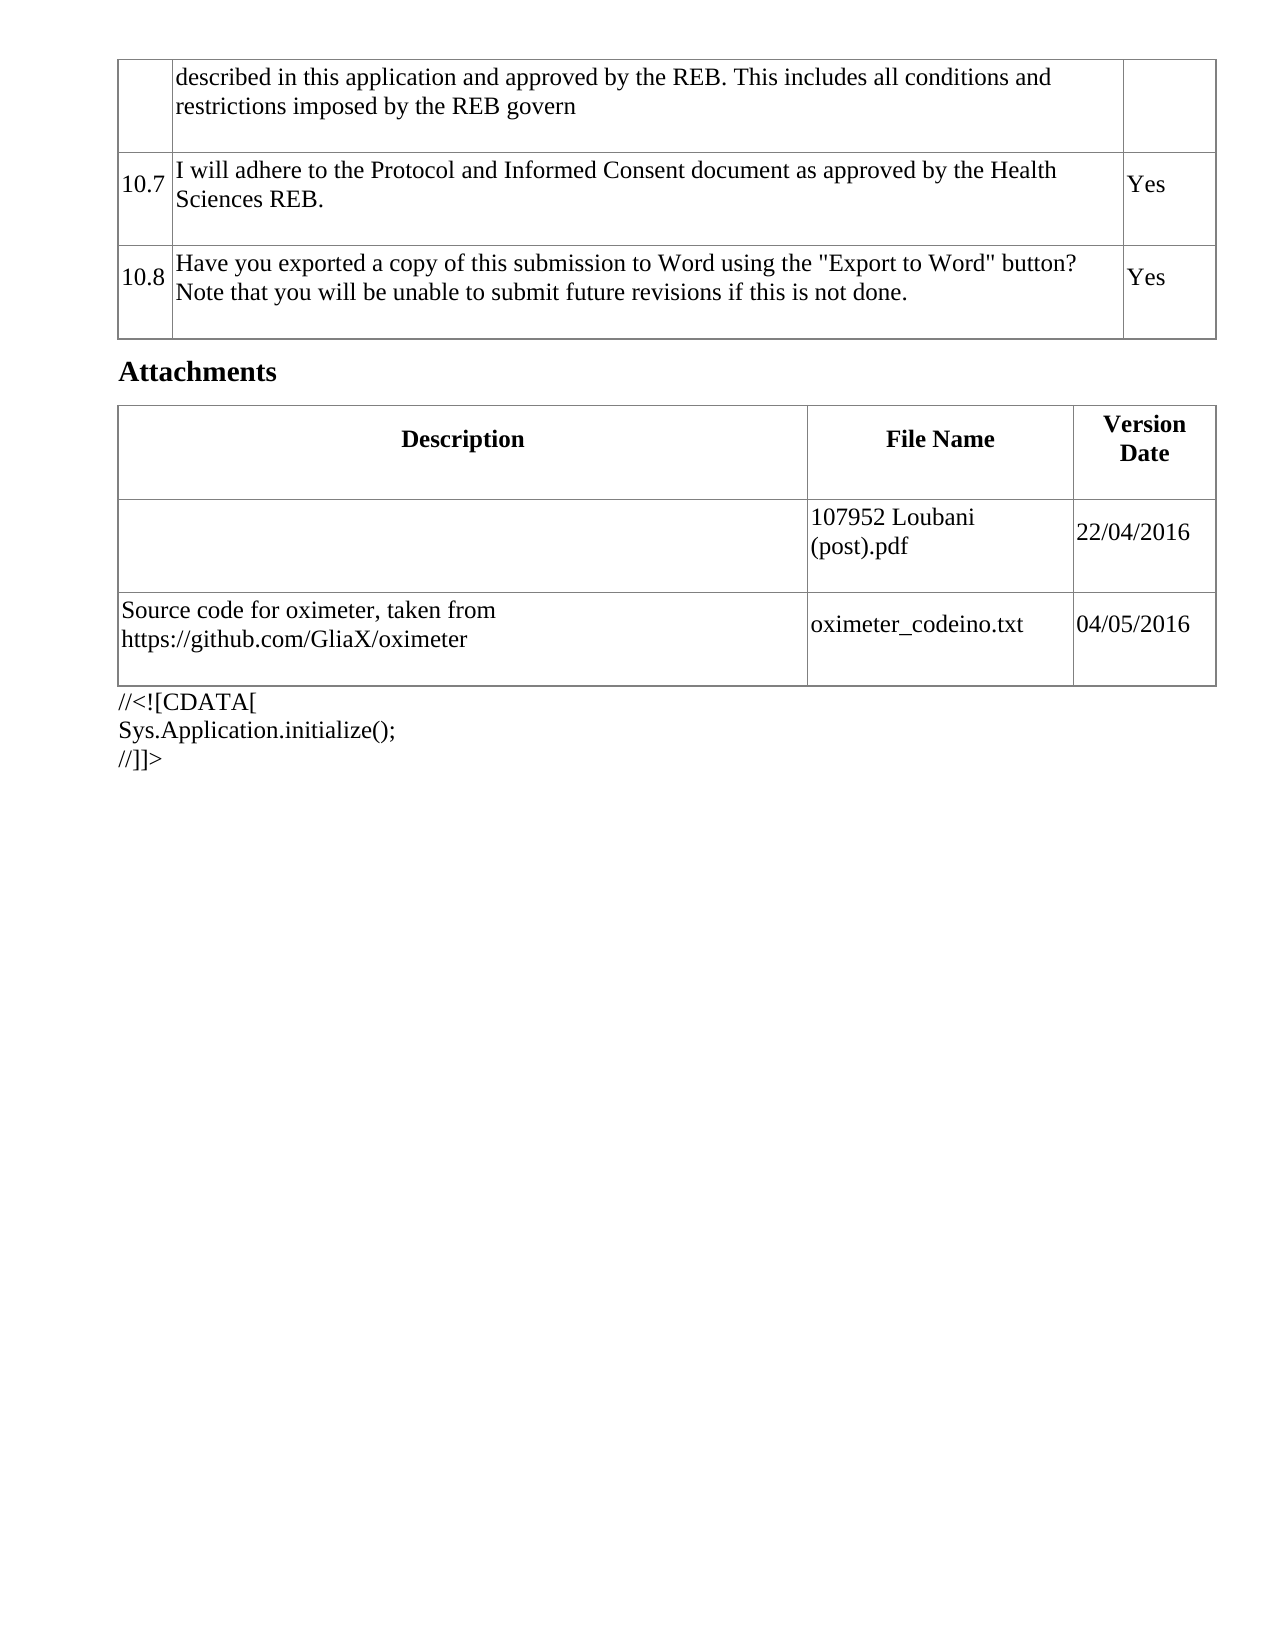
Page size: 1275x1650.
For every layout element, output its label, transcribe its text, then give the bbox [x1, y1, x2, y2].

table_cell oximeter_codeino.txt [808, 593, 1073, 685]
table_header File Name [808, 406, 1073, 499]
table_cell 107952 Loubani (post).pdf [808, 500, 1073, 592]
subtitle Attachments [118, 354, 1216, 387]
table_header Description [119, 406, 807, 499]
table_cell 04/05/2016 [1074, 593, 1215, 685]
text //<![CDATA[ Sys.Application.initialize(); //]]> [118, 687, 1216, 773]
table_cell Have you exported a copy of this submission to Word using the "Export to Word" button? Note that you will be unable to submit future revisions if this is not done. [173, 246, 1123, 338]
table_cell 10.7 [119, 153, 172, 245]
table_cell described in this application and approved by the REB. This includes all conditions and restrictions imposed by the REB govern [173, 60, 1123, 152]
table_cell Yes [1124, 153, 1215, 245]
table_cell Source code for oximeter, taken from https://github.com/GliaX/oximeter [119, 593, 807, 685]
table_cell [119, 60, 172, 152]
table_header Version Date [1074, 406, 1215, 499]
table_cell [1124, 60, 1215, 152]
table_cell I will adhere to the Protocol and Informed Consent document as approved by the Health Sciences REB. [173, 153, 1123, 245]
table_cell 10.8 [119, 246, 172, 338]
table_cell Yes [1124, 246, 1215, 338]
table_cell 22/04/2016 [1074, 500, 1215, 592]
table_cell [119, 500, 807, 592]
